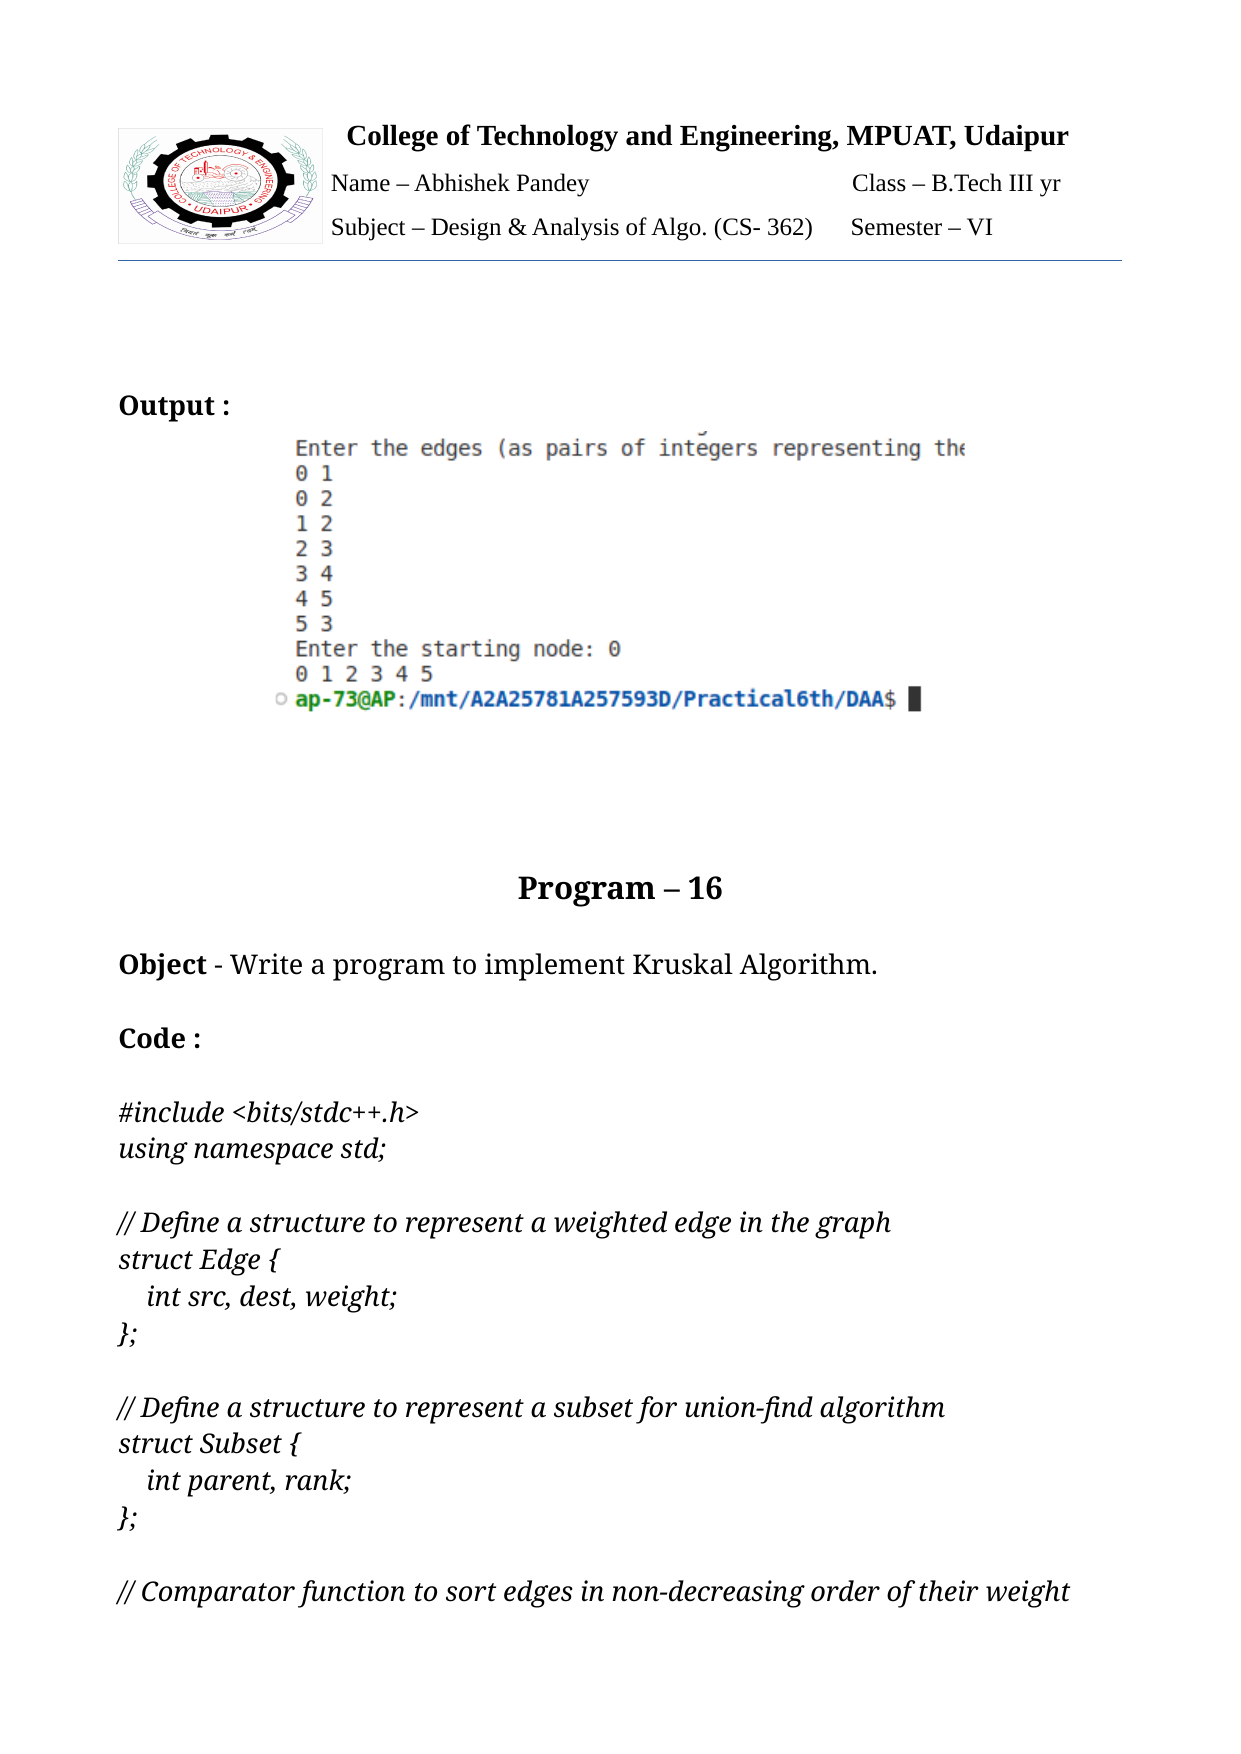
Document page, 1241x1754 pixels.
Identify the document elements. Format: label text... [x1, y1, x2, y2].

text // Define a structure to represent a subset for union-find algorithm [118, 1388, 1122, 1425]
text // Comparator function to sort edges in non-decreasing order of their weight [118, 1572, 1122, 1609]
text Code : [118, 1019, 1122, 1056]
text }; [118, 1314, 1122, 1351]
text }; [118, 1499, 1122, 1536]
text Program – 16 [118, 866, 1122, 909]
text Object - Write a program to implement Kruskal Algorithm. [118, 946, 1122, 982]
text int src, dest, weight; [118, 1277, 1122, 1314]
text int parent, rank; [118, 1462, 1122, 1499]
text using namespace std; [118, 1130, 1122, 1167]
text struct Subset { [118, 1425, 1122, 1462]
picture [275, 431, 965, 721]
text // Define a structure to represent a weighted edge in the graph [118, 1204, 1122, 1241]
text struct Edge { [118, 1241, 1122, 1277]
text #include <bits/stdc++.h> [118, 1093, 1122, 1130]
text Output : [118, 387, 1122, 423]
picture [118, 128, 323, 244]
